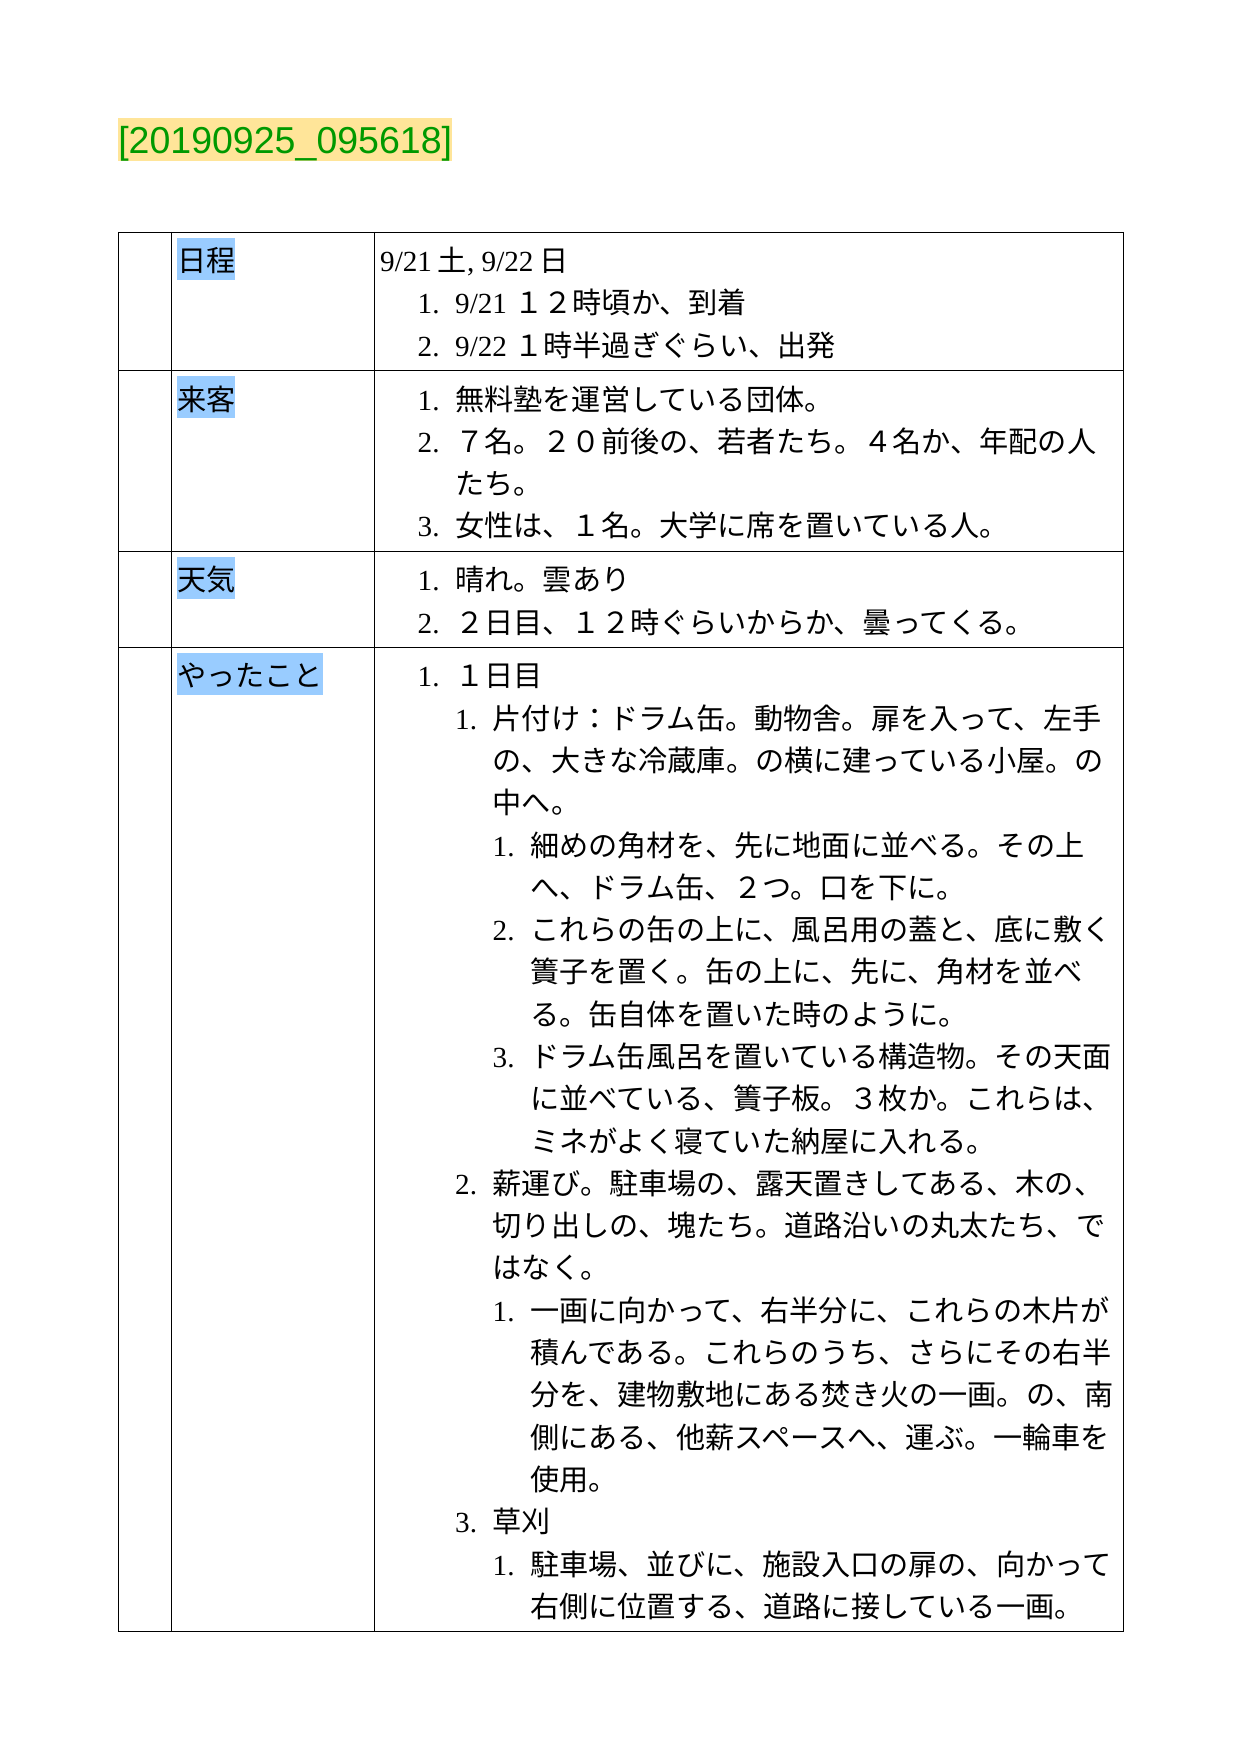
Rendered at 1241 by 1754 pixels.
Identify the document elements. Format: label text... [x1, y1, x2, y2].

table_cell 来客 [172, 371, 374, 551]
table_header 日程 [172, 233, 374, 370]
table_cell １日目 片付け：ドラム缶。動物舎。扉を入って、左手の、大きな冷蔵庫。の横に建っている小屋。の中へ。 細めの角材を、先に地面に並べる。その上へ、ドラム缶、２つ。口を下に。 これらの缶の上に、風呂用の蓋と、底に敷く簀子を置く。缶の上に、先に、角材を並べる。缶自体を置いた時のように。 ドラム缶風呂を置いている構造物。その天面に並べている、簀子板。３枚か。これらは、ミネがよく寝ていた納屋に入れる。 薪運び。駐車場の、露天置きしてある、木の、切り出しの、塊たち。道路沿いの丸太たち、ではなく。 一画に向かって、右半分に、これらの木片が積んである。これらのうち、さらにその右半分を、建物敷地にある焚き火の一画。の、南側にある、他薪スペースへ、運ぶ。一輪車を使用。 草刈 駐車場、並びに、施設入口の扉の、向かって右側に位置する、道路に接している一画。 駐車場 道路沿いに置いてある丸太たち。その周囲。前回、機械の草刈り機を入れている。が、残りがある。丸太の際など、機械では手を入れにくい箇所。草刈りバサミを使用。 前述の、木片たちを置いている一画。その周囲。「ジュズダマ」という名前だったか、丈の高い草が生えている。これらを、刈る。 [375, 648, 1123, 1631]
table_cell やったこと [172, 648, 374, 1631]
text [20190925_095618] [118, 118, 1122, 161]
table_cell 無料塾を運営している団体。 ７名。２０前後の、若者たち。４名か、年配の人たち。 女性は、１名。大学に席を置いている人。 [375, 371, 1123, 551]
table_cell [119, 552, 171, 647]
table_header 9/21土, 9/22日 9/21 １２時頃か、到着 9/22 １時半過ぎぐらい、出発 [375, 233, 1123, 370]
table_cell 晴れ。雲あり ２日目、１２時ぐらいからか、曇ってくる。 [375, 552, 1123, 647]
table_cell 天気 [172, 552, 374, 647]
table_cell [119, 648, 171, 1631]
table_cell [119, 371, 171, 551]
table_header [119, 233, 171, 370]
